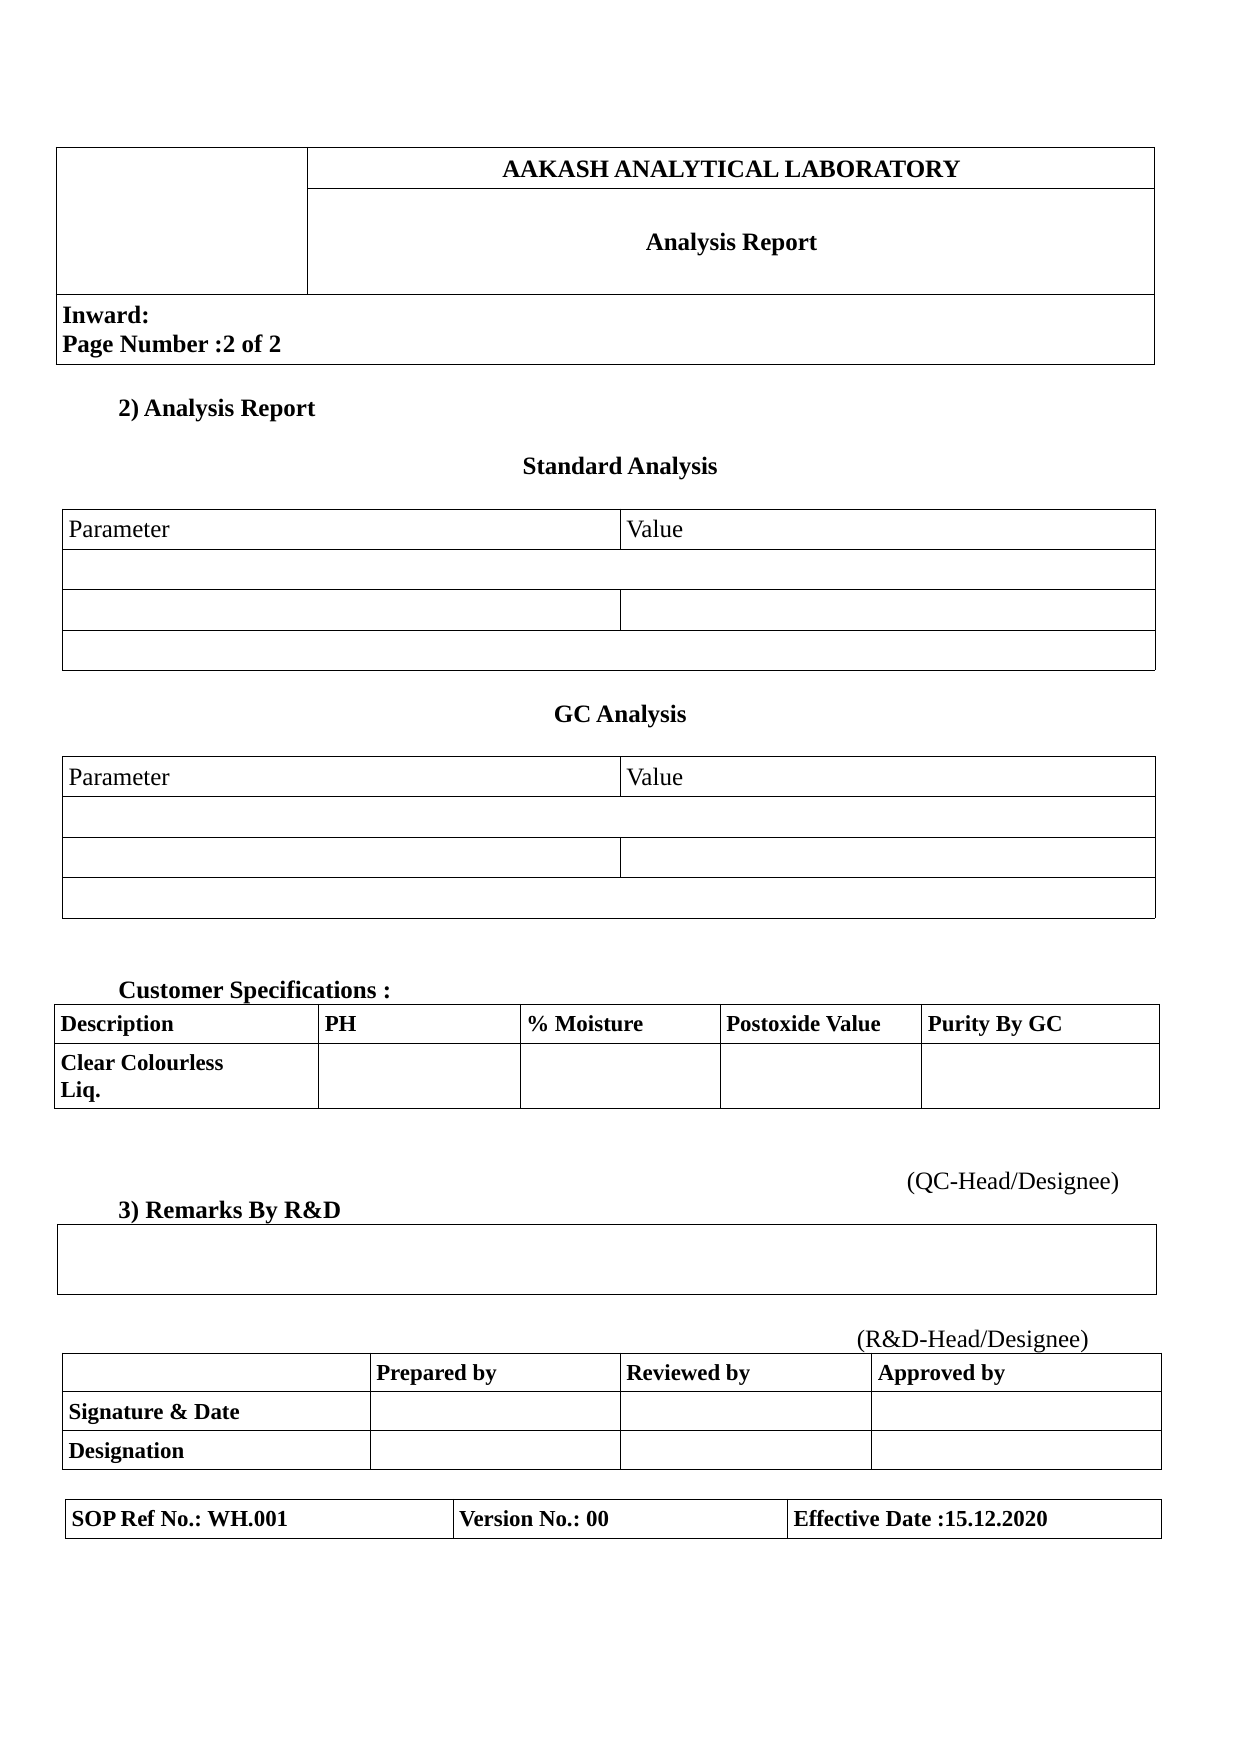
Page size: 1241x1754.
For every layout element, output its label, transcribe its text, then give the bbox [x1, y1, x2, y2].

text 3) Remarks By R&D [118, 1195, 1122, 1224]
table_header Value [621, 510, 1155, 549]
table_header Description [55, 1005, 318, 1043]
table_cell [621, 1392, 871, 1430]
text GC Analysis [118, 699, 1122, 727]
table_cell [371, 1431, 620, 1469]
table_header PH [319, 1005, 520, 1043]
table_header <postproduction.remark> [58, 1225, 1156, 1294]
table_cell [872, 1392, 1161, 1430]
table_cell </for> [63, 631, 1155, 670]
text Customer Specifications : [118, 975, 1122, 1004]
text Standard Analysis [118, 451, 1122, 480]
text (QC-Head/Designee) [118, 1166, 1122, 1195]
table_cell Designation [63, 1431, 370, 1469]
table_cell Signature & Date [63, 1392, 370, 1430]
table_header Value [621, 757, 1155, 796]
table_cell <postproduction.moisture> [521, 1044, 720, 1108]
table_header Effective Date :15.12.2020 [788, 1500, 1161, 1538]
table_cell <for each="x in postproduction.rejecteds"> [63, 797, 1155, 837]
table_header Postoxide Value [721, 1005, 921, 1043]
table_cell <x.value> [621, 590, 1155, 629]
table_cell <for each="x in postproduction.analysis_reports"> [63, 550, 1155, 589]
table_header Prepared by [371, 1354, 620, 1391]
table_cell <postproduction.ph> [319, 1044, 520, 1108]
table_header Purity By GC [922, 1005, 1159, 1043]
text 2) Analysis Report [118, 393, 1122, 422]
table_header [63, 1354, 370, 1391]
table_header Reviewed by [621, 1354, 871, 1391]
table_cell Analysis Report [308, 189, 1154, 294]
table_header Parameter [63, 510, 620, 549]
table_header Version No.: 00 [454, 1500, 787, 1538]
table_cell [371, 1392, 620, 1430]
table_cell <postproduction.gcgraphno> [721, 1044, 921, 1108]
table_header [57, 148, 307, 294]
table_cell <x.parameters.parameter> [63, 838, 620, 877]
table_cell Inward: <postproduction.production.reference> Page Number :2 of 2 [57, 295, 1154, 364]
table_cell </for> [63, 878, 1155, 917]
table_cell <x.parameters.parameter> [63, 590, 620, 629]
table_header Approved by [872, 1354, 1161, 1391]
table_header % Moisture [521, 1005, 720, 1043]
text (R&D-Head/Designee) [118, 1324, 1122, 1352]
table_cell [872, 1431, 1161, 1469]
table_cell [922, 1044, 1159, 1108]
table_cell [621, 1431, 871, 1469]
table_cell Clear Colourless Liq. [55, 1044, 318, 1108]
table_cell <x.value> [621, 838, 1155, 877]
table_header Parameter [63, 757, 620, 796]
text </if> [118, 1567, 1122, 1596]
table_header SOP Ref No.: WH.001 [66, 1500, 453, 1538]
table_header AAKASH ANALYTICAL LABORATORY [308, 148, 1154, 188]
